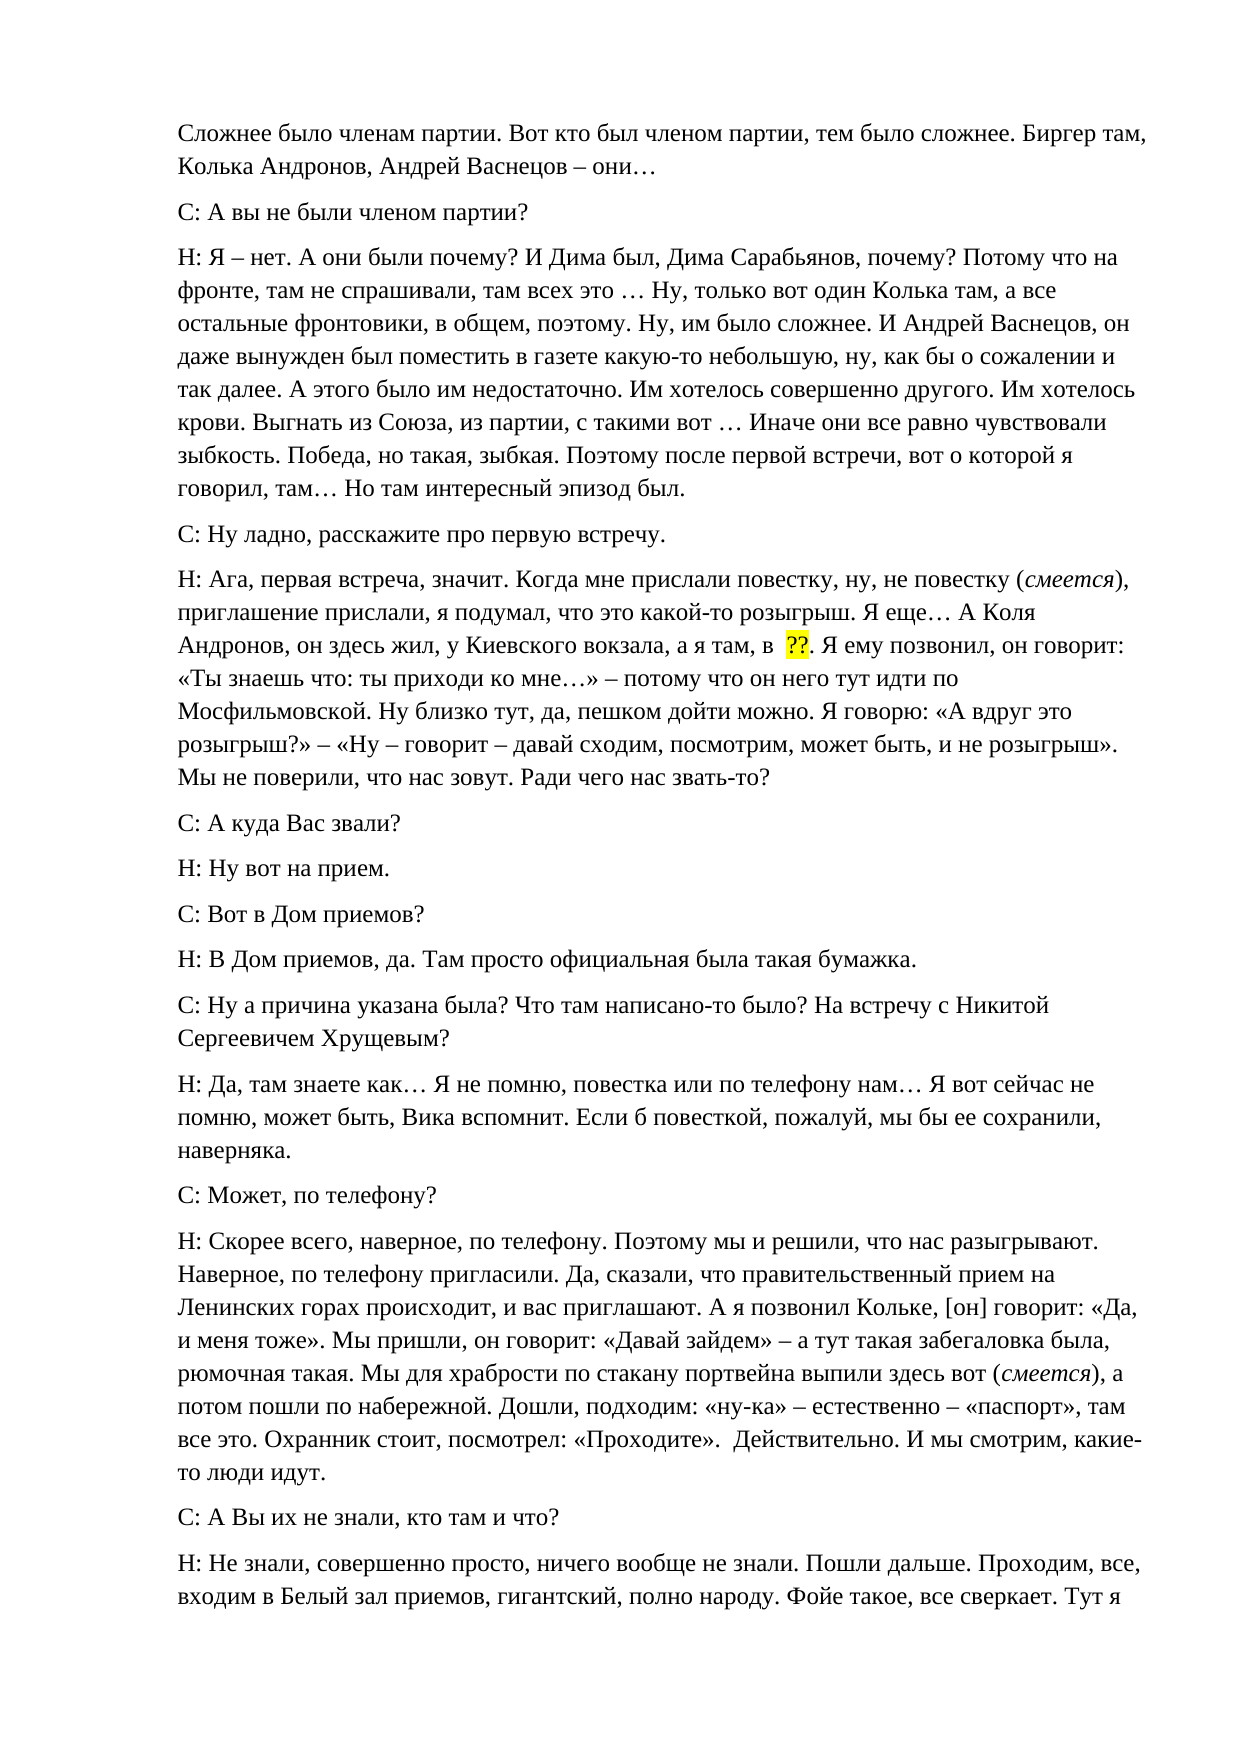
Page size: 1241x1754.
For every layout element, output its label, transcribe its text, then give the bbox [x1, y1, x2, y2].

text С: Ну а причина указана была? Что там написано-то было? На встречу с Никитой Сергеевичем Хрущевым? [177, 990, 1152, 1052]
text Н: Не знали, совершенно просто, ничего вообще не знали. Пошли дальше. Проходим, все, входим в Белый зал приемов, гигантский, полно народу. Фойе такое, все сверкает. Тут я [177, 1548, 1152, 1610]
text Н: Да, там знаете как… Я не помню, повестка или по телефону нам… Я вот сейчас не помню, может быть, Вика вспомнит. Если б повесткой, пожалуй, мы бы ее сохранили, наверняка. [177, 1069, 1152, 1163]
text Н: В Дом приемов, да. Там просто официальная была такая бумажка. [177, 944, 1152, 973]
text C: Может, по телефону? [177, 1180, 1152, 1209]
text С: А вы не были членом партии? [177, 197, 1152, 225]
text Н: Скорее всего, наверное, по телефону. Поэтому мы и решили, что нас разыгрывают. Наверное, по телефону пригласили. Да, сказали, что правительственный прием на Ленинских горах происходит, и вас приглашают. А я позвонил Кольке, [он] говорит: «Да, и меня тоже». Мы пришли, он говорит: «Давай зайдем» – а тут такая забегаловка была, рюмочная такая. Мы для храбрости по стакану портвейна выпили здесь вот (смеется), а потом пошли по набережной. Дошли, подходим: «ну-ка» – естественно – «паспорт», там все это. Охранник стоит, посмотрел: «Проходите». Действительно. И мы смотрим, какие-то люди идут. [177, 1226, 1152, 1486]
text С: А куда Вас звали? [177, 808, 1152, 837]
text С: Ну ладно, расскажите про первую встречу. [177, 519, 1152, 548]
text С: Вот в Дом приемов? [177, 899, 1152, 928]
text С: А Вы их не знали, кто там и что? [177, 1502, 1152, 1531]
text Н: Ага, первая встреча, значит. Когда мне прислали повестку, ну, не повестку (смеется), приглашение прислали, я подумал, что это какой-то розыгрыш. Я еще… А Коля Андронов, он здесь жил, у Киевского вокзала, а я там, в ??. Я ему позвонил, он говорит: «Ты знаешь что: ты приходи ко мне…» – потому что он него тут идти по Мосфильмовской. Ну близко тут, да, пешком дойти можно. Я говорю: «А вдруг это розыгрыш?» – «Ну – говорит – давай сходим, посмотрим, может быть, и не розыгрыш». Мы не поверили, что нас зовут. Ради чего нас звать-то? [177, 564, 1152, 791]
text Сложнее было членам партии. Вот кто был членом партии, тем было сложнее. Биргер там, Колька Андронов, Андрей Васнецов – они… [177, 118, 1152, 180]
text Н: Я – нет. А они были почему? И Дима был, Дима Сарабьянов, почему? Потому что на фронте, там не спрашивали, там всех это … Ну, только вот один Колька там, а все остальные фронтовики, в общем, поэтому. Ну, им было сложнее. И Андрей Васнецов, он даже вынужден был поместить в газете какую-то небольшую, ну, как бы о сожалении и так далее. А этого было им недостаточно. Им хотелось совершенно другого. Им хотелось крови. Выгнать из Союза, из партии, с такими вот … Иначе они все равно чувствовали зыбкость. Победа, но такая, зыбкая. Поэтому после первой встречи, вот о которой я говорил, там… Но там интересный эпизод был. [177, 242, 1152, 502]
text Н: Ну вот на прием. [177, 853, 1152, 882]
